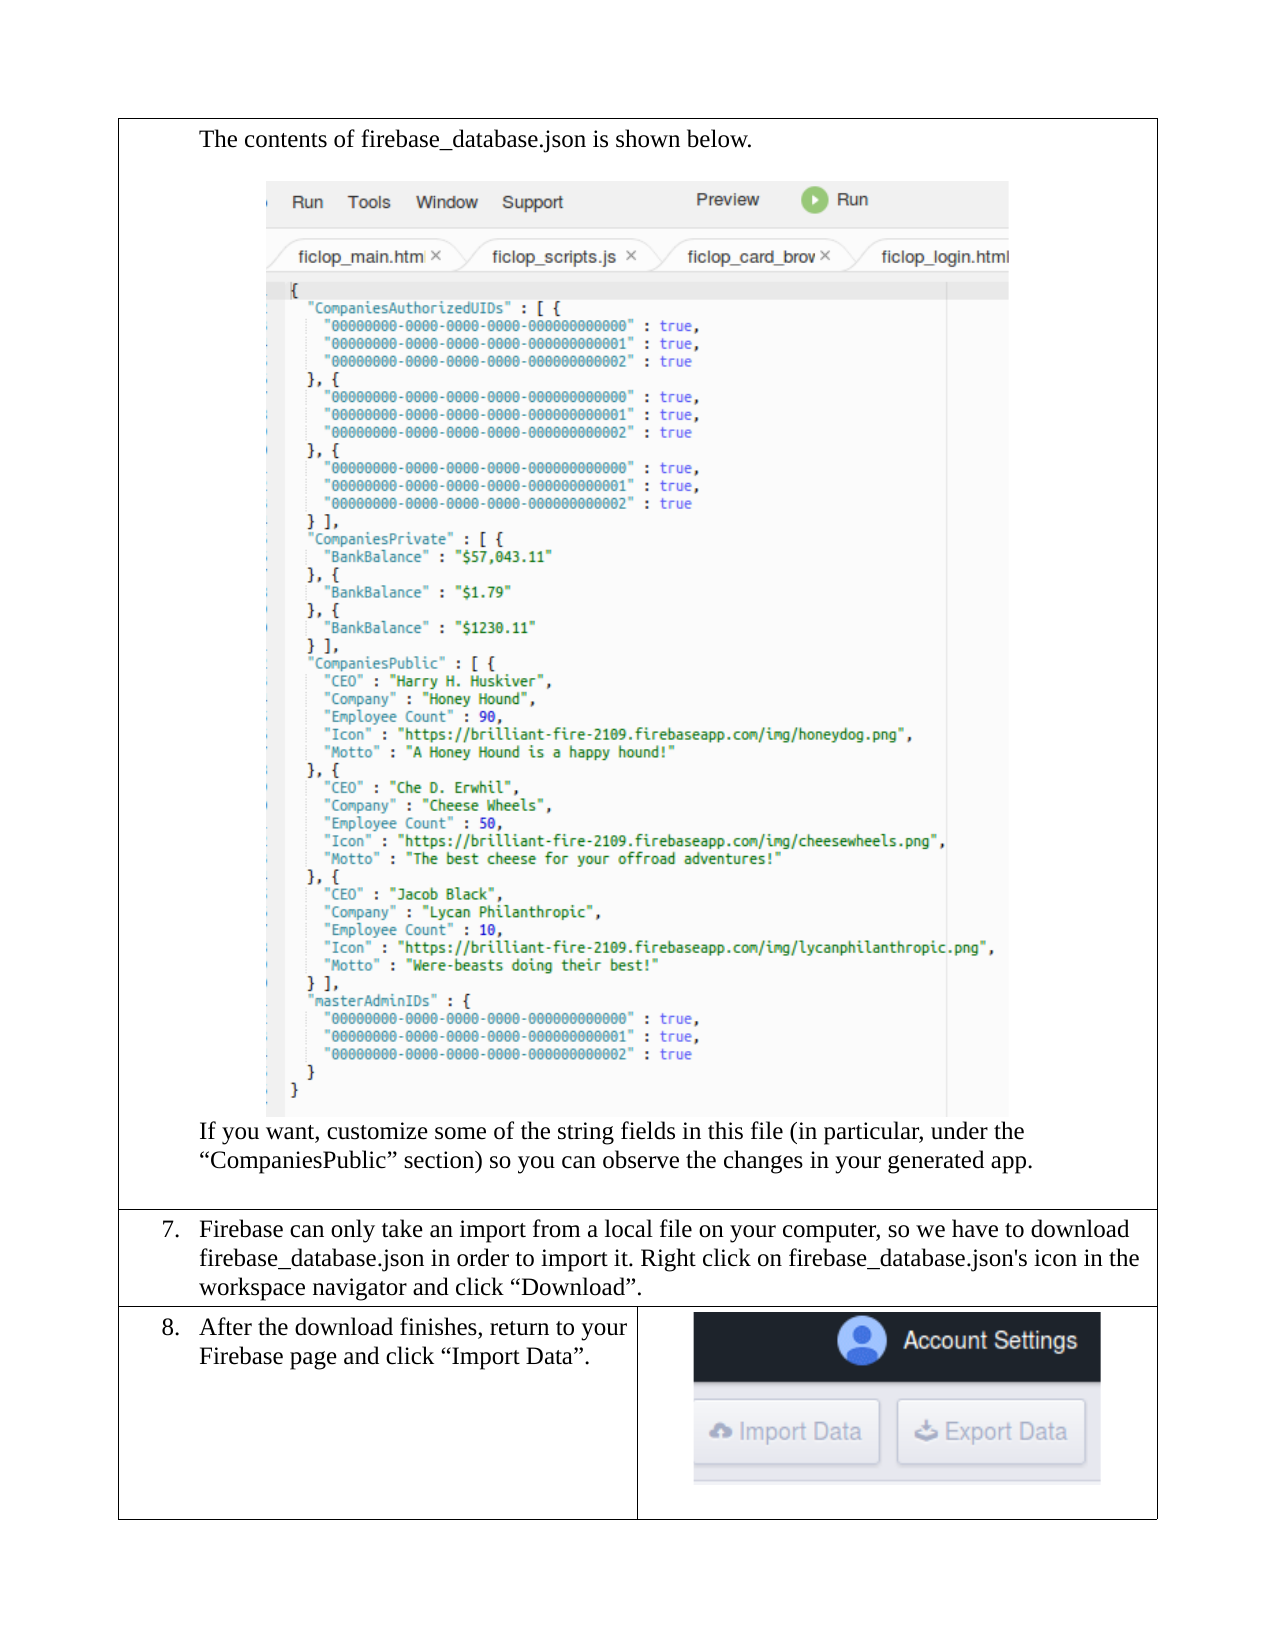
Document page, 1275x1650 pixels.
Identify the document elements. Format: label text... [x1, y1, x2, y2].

table_cell [638, 1307, 1157, 1519]
picture [693, 1312, 1101, 1485]
table_cell Firebase can only take an import from a local file on your computer, so we have to download firebase_database.json in order to import it. Right click on firebase_database.json's icon in the workspace navigator and click “Download”. [119, 1210, 1157, 1306]
table_cell After the download finishes, return to your Firebase page and click “Import Data”. [119, 1307, 637, 1519]
picture [266, 181, 1009, 1117]
table_header The contents of firebase_database.json is shown below. If you want, customize some of the string fields in this file (in particular, under the “CompaniesPublic” section) so you can observe the changes in your generated app. [119, 119, 1157, 1208]
